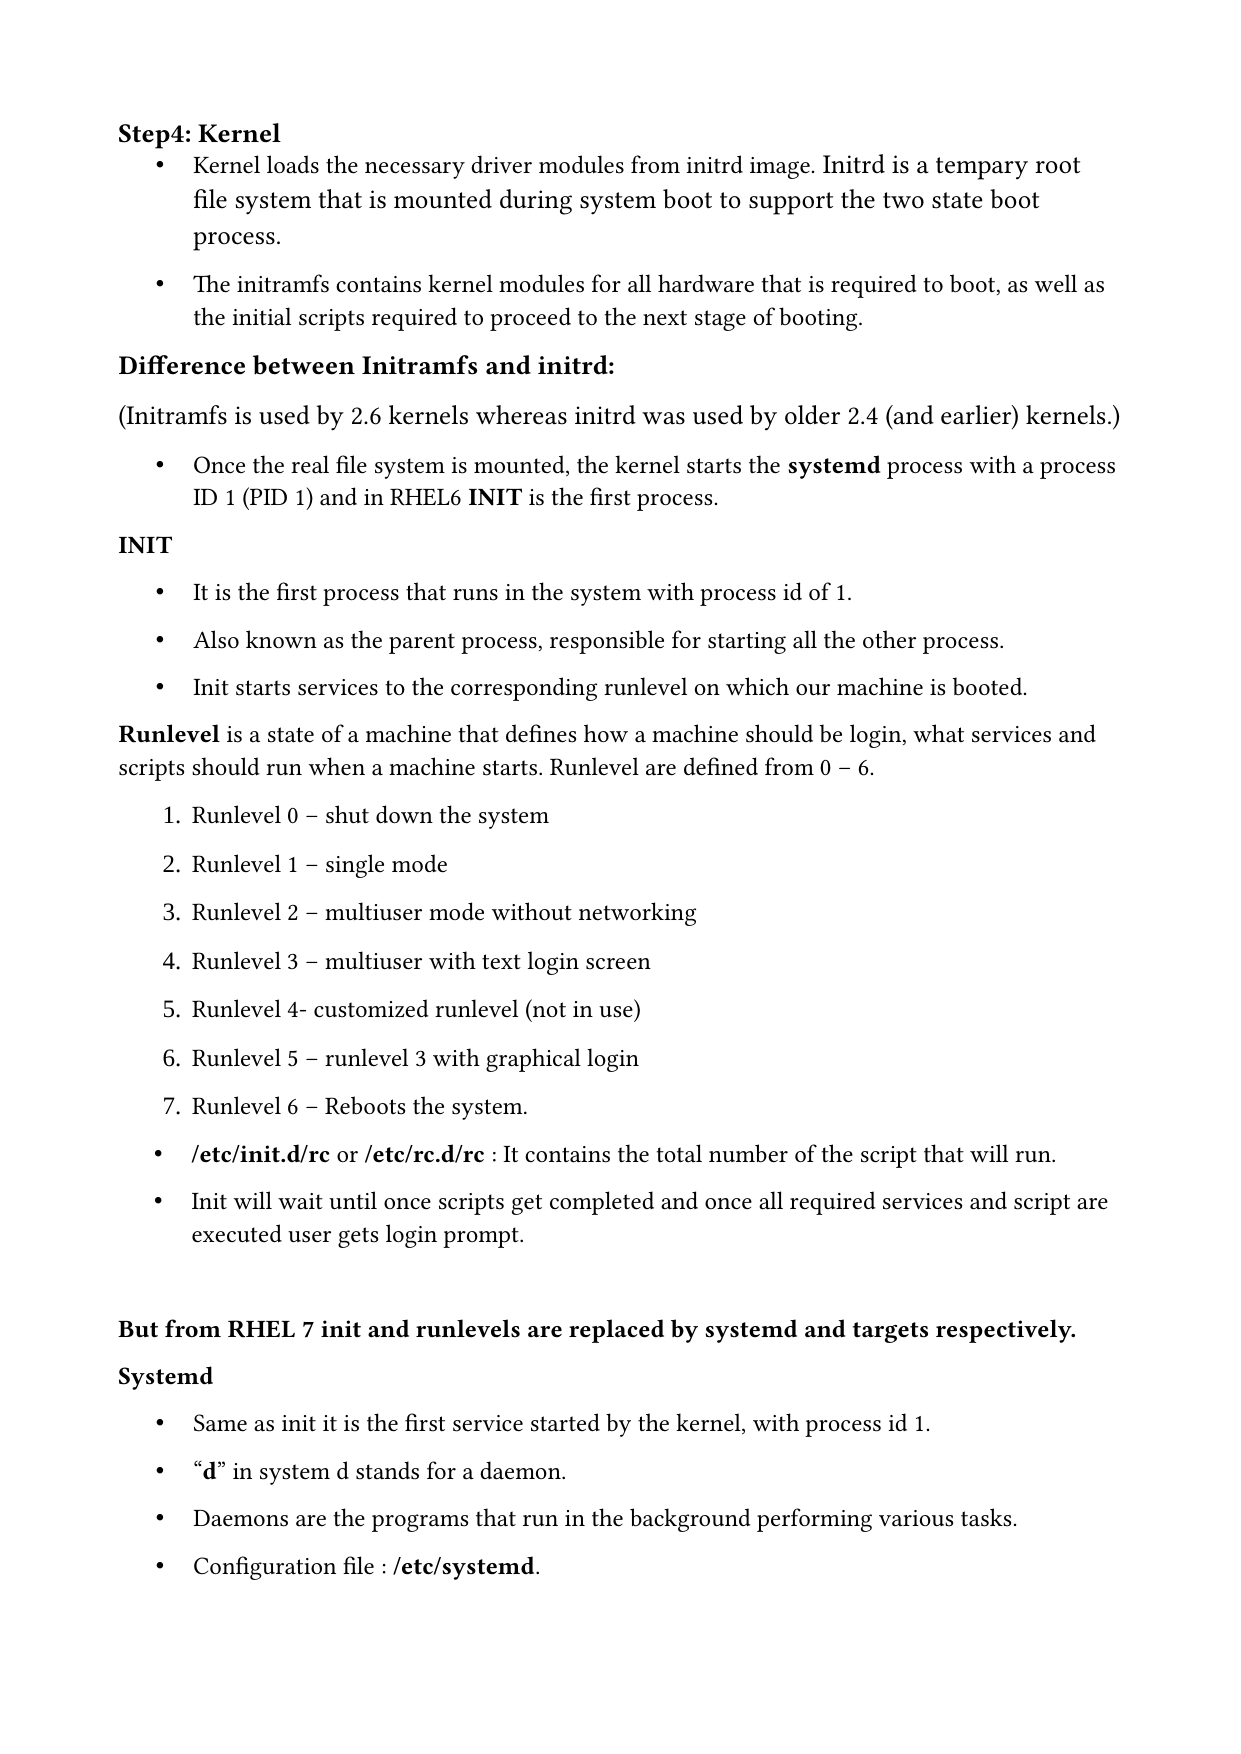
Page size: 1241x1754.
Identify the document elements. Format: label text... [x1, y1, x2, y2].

list Runlevel 3 – multiuser with text login screen [162, 946, 1122, 975]
text Runlevel is a state of a machine that defines how a machine should be login, what services and scripts should run when a machine starts. Runlevel are defined from 0 – 6. [118, 720, 1122, 782]
list Init starts services to the corresponding runlevel on which our machine is booted. [156, 673, 1122, 702]
text Difference between Initramfs and initrd: [118, 350, 1122, 381]
list Runlevel 0 – shut down the system [162, 801, 1122, 830]
text (Initramfs is used by 2.6 kernels whereas initrd was used by older 2.4 (and earlier) kernels.) [118, 401, 1122, 431]
list Daemons are the programs that run in the background performing various tasks. [156, 1504, 1122, 1533]
list The initramfs contains kernel modules for all hardware that is required to boot, as well as the initial scripts required to proceed to the next stage of booting. [156, 270, 1122, 332]
list Runlevel 6 – Reboots the system. [162, 1091, 1122, 1121]
text INIT [118, 531, 1122, 559]
list Runlevel 4- customized runlevel (not in use) [162, 994, 1122, 1024]
list Same as init it is the first service started by the kernel, with process id 1. [156, 1409, 1122, 1438]
list /etc/init.d/rc or /etc/rc.d/rc : It contains the total number of the script that will run. [154, 1140, 1122, 1168]
list “d” in system d stands for a daemon. [156, 1457, 1122, 1485]
list Init will wait until once scripts get completed and once all required services and script are executed user gets login prompt. [154, 1187, 1122, 1248]
text But from RHEL 7 init and runlevels are replaced by systemd and targets respectively. [118, 1315, 1122, 1343]
list Kernel loads the necessary driver modules from initrd image. Initrd is a tempary root file system that is mounted during system boot to support the two state boot process. [156, 149, 1122, 251]
list It is the first process that runs in the system with process id of 1. [156, 578, 1122, 607]
list Configuration file : /etc/systemd. [156, 1552, 1122, 1580]
list Runlevel 2 – multiuser mode without networking [162, 897, 1122, 927]
subtitle Step4: Kernel [118, 118, 1122, 149]
list Once the real file system is mounted, the kernel starts the systemd process with a process ID 1 (PID 1) and in RHEL6 INIT is the first process. [156, 451, 1122, 512]
list Also known as the parent process, responsible for starting all the other process. [156, 626, 1122, 654]
text Systemd [118, 1362, 1122, 1391]
list Runlevel 1 – single mode [162, 849, 1122, 878]
list Runlevel 5 – runlevel 3 with graphical login [162, 1043, 1122, 1072]
